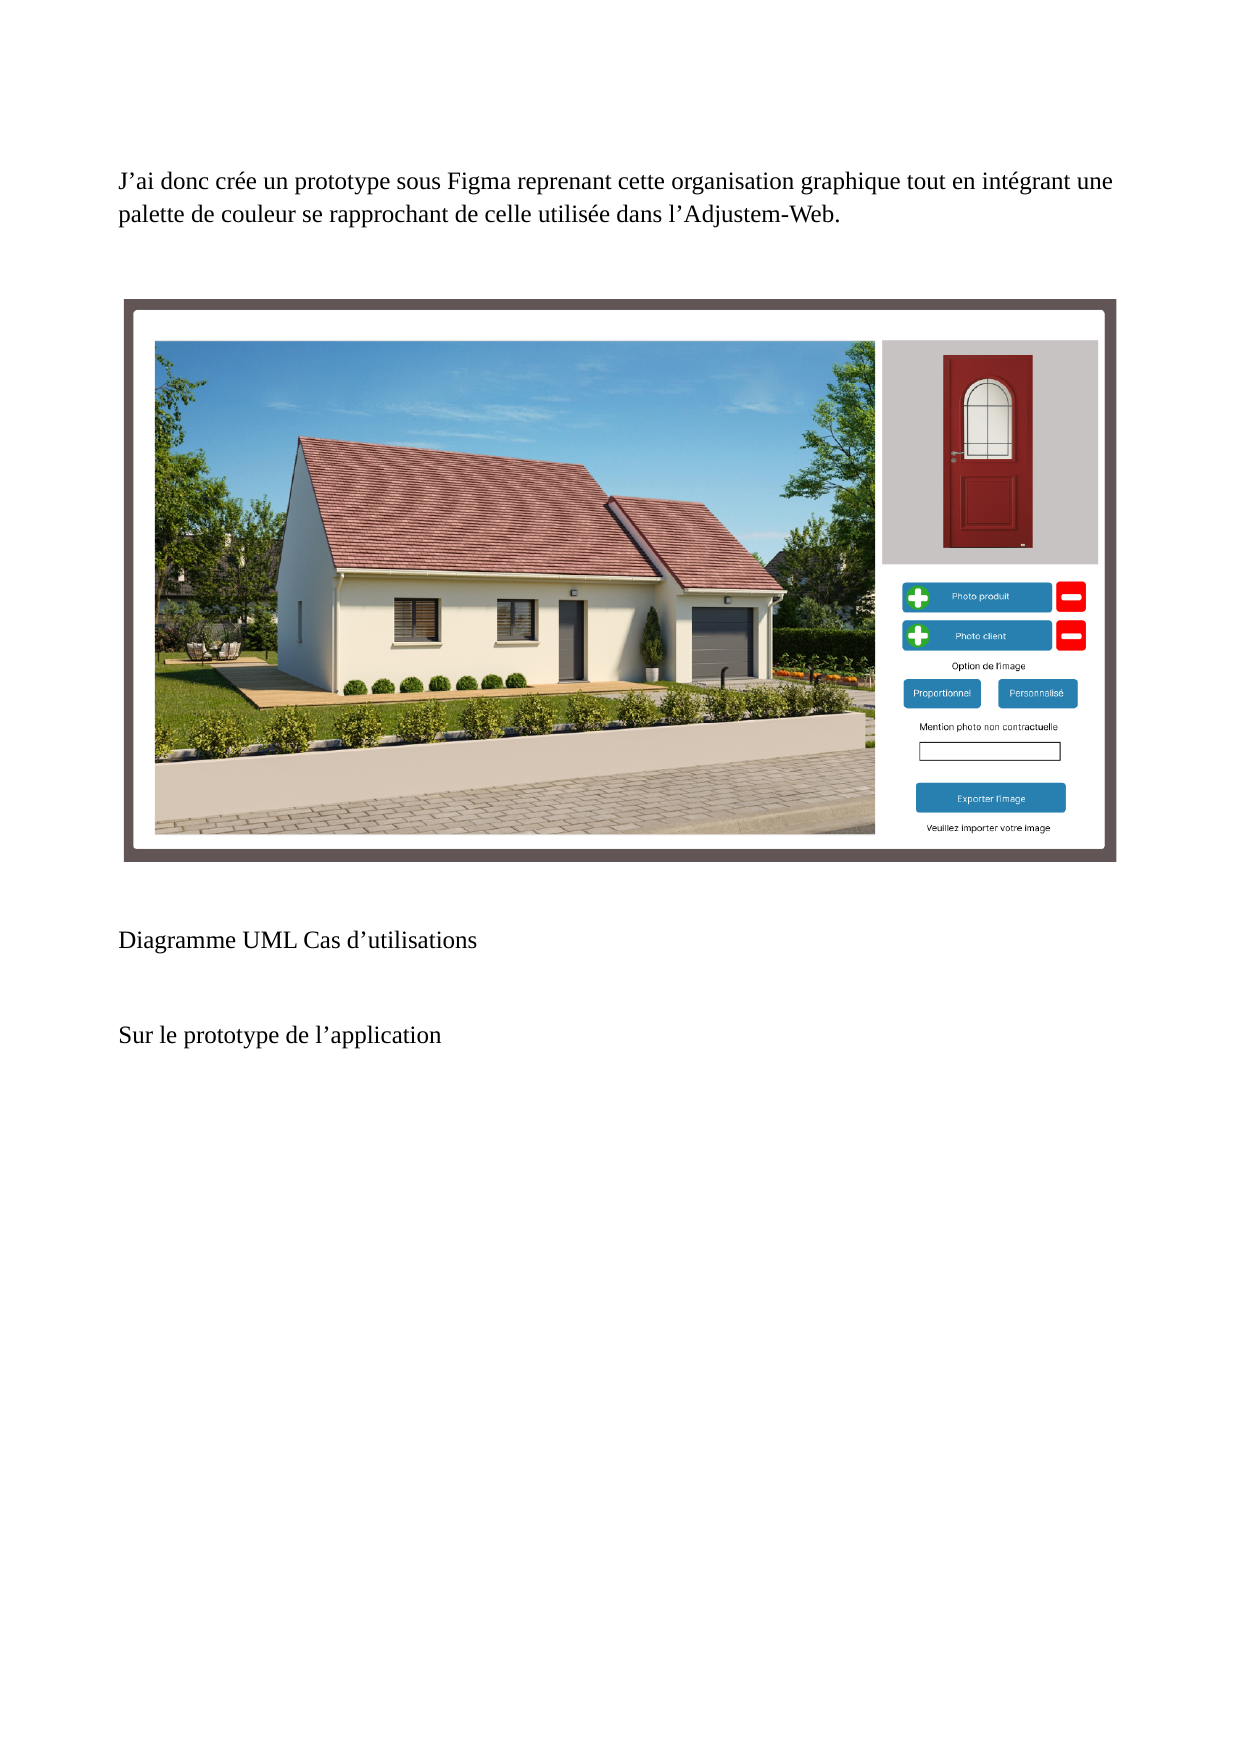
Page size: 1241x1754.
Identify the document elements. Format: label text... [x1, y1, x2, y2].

table_header [118, 294, 1122, 897]
text Sur le prototype de l’application [118, 1021, 1122, 1049]
text J’ai donc crée un prototype sous Figma reprenant cette organisation graphique tout en intégrant une palette de couleur se rapprochant de celle utilisée dans l’Adjustem-Web. [118, 166, 1122, 227]
text Diagramme UML Cas d’utilisations [118, 925, 1122, 954]
picture [123, 299, 1117, 862]
